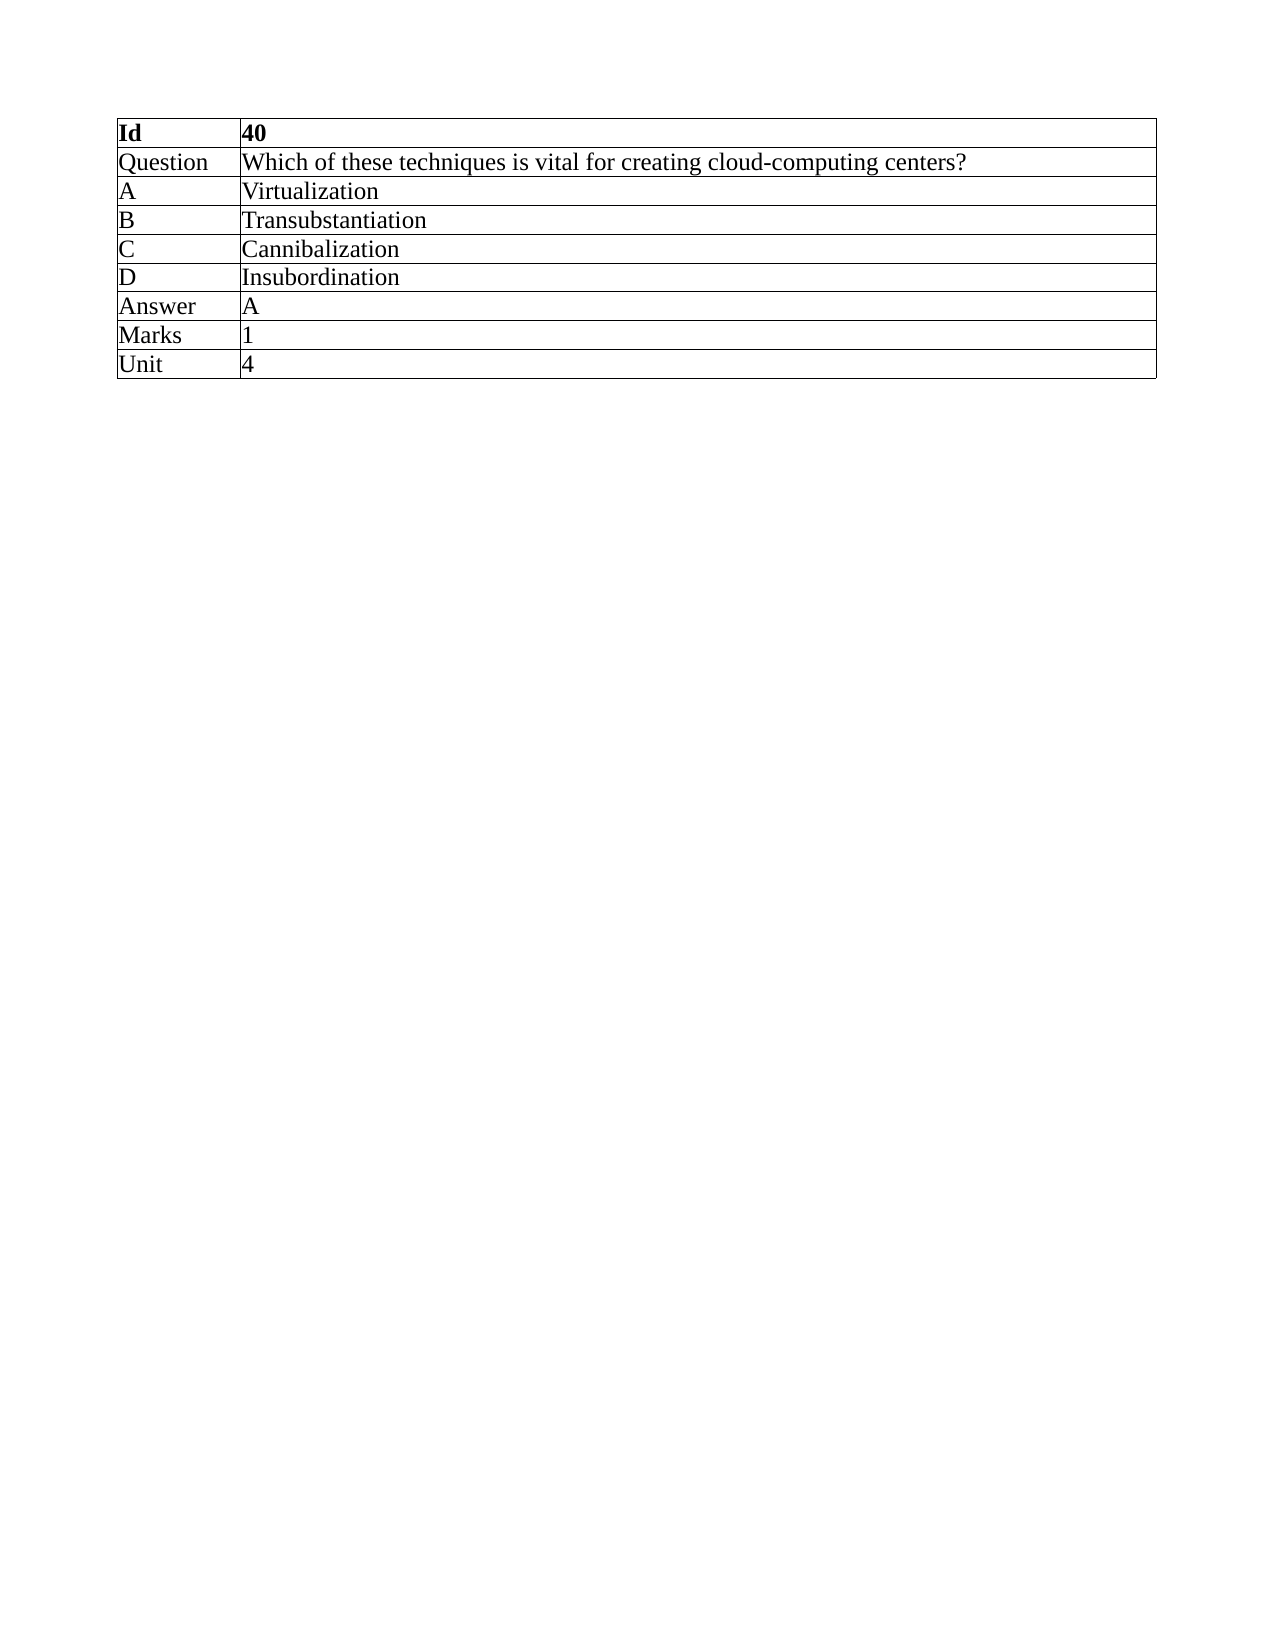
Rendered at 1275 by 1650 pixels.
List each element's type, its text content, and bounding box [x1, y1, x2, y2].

table_cell Marks [118, 321, 240, 349]
table_header Id [118, 119, 240, 147]
table_cell Answer [118, 292, 240, 320]
table_cell Insubordination [241, 264, 1156, 291]
table_cell 4 [241, 350, 1156, 378]
table_cell Transubstantiation [241, 206, 1156, 233]
table_cell A [241, 292, 1156, 320]
table_cell Cannibalization [241, 235, 1156, 262]
table_cell B [118, 206, 240, 233]
table_cell Question [118, 148, 240, 176]
table_cell C [118, 235, 240, 262]
table_cell Which of these techniques is vital for creating cloud-computing centers? [241, 148, 1156, 176]
table_cell Unit [118, 350, 240, 378]
table_header 40 [241, 119, 1156, 147]
table_cell A [118, 177, 240, 205]
table_cell D [118, 264, 240, 291]
table_cell 1 [241, 321, 1156, 349]
table_cell Virtualization [241, 177, 1156, 205]
